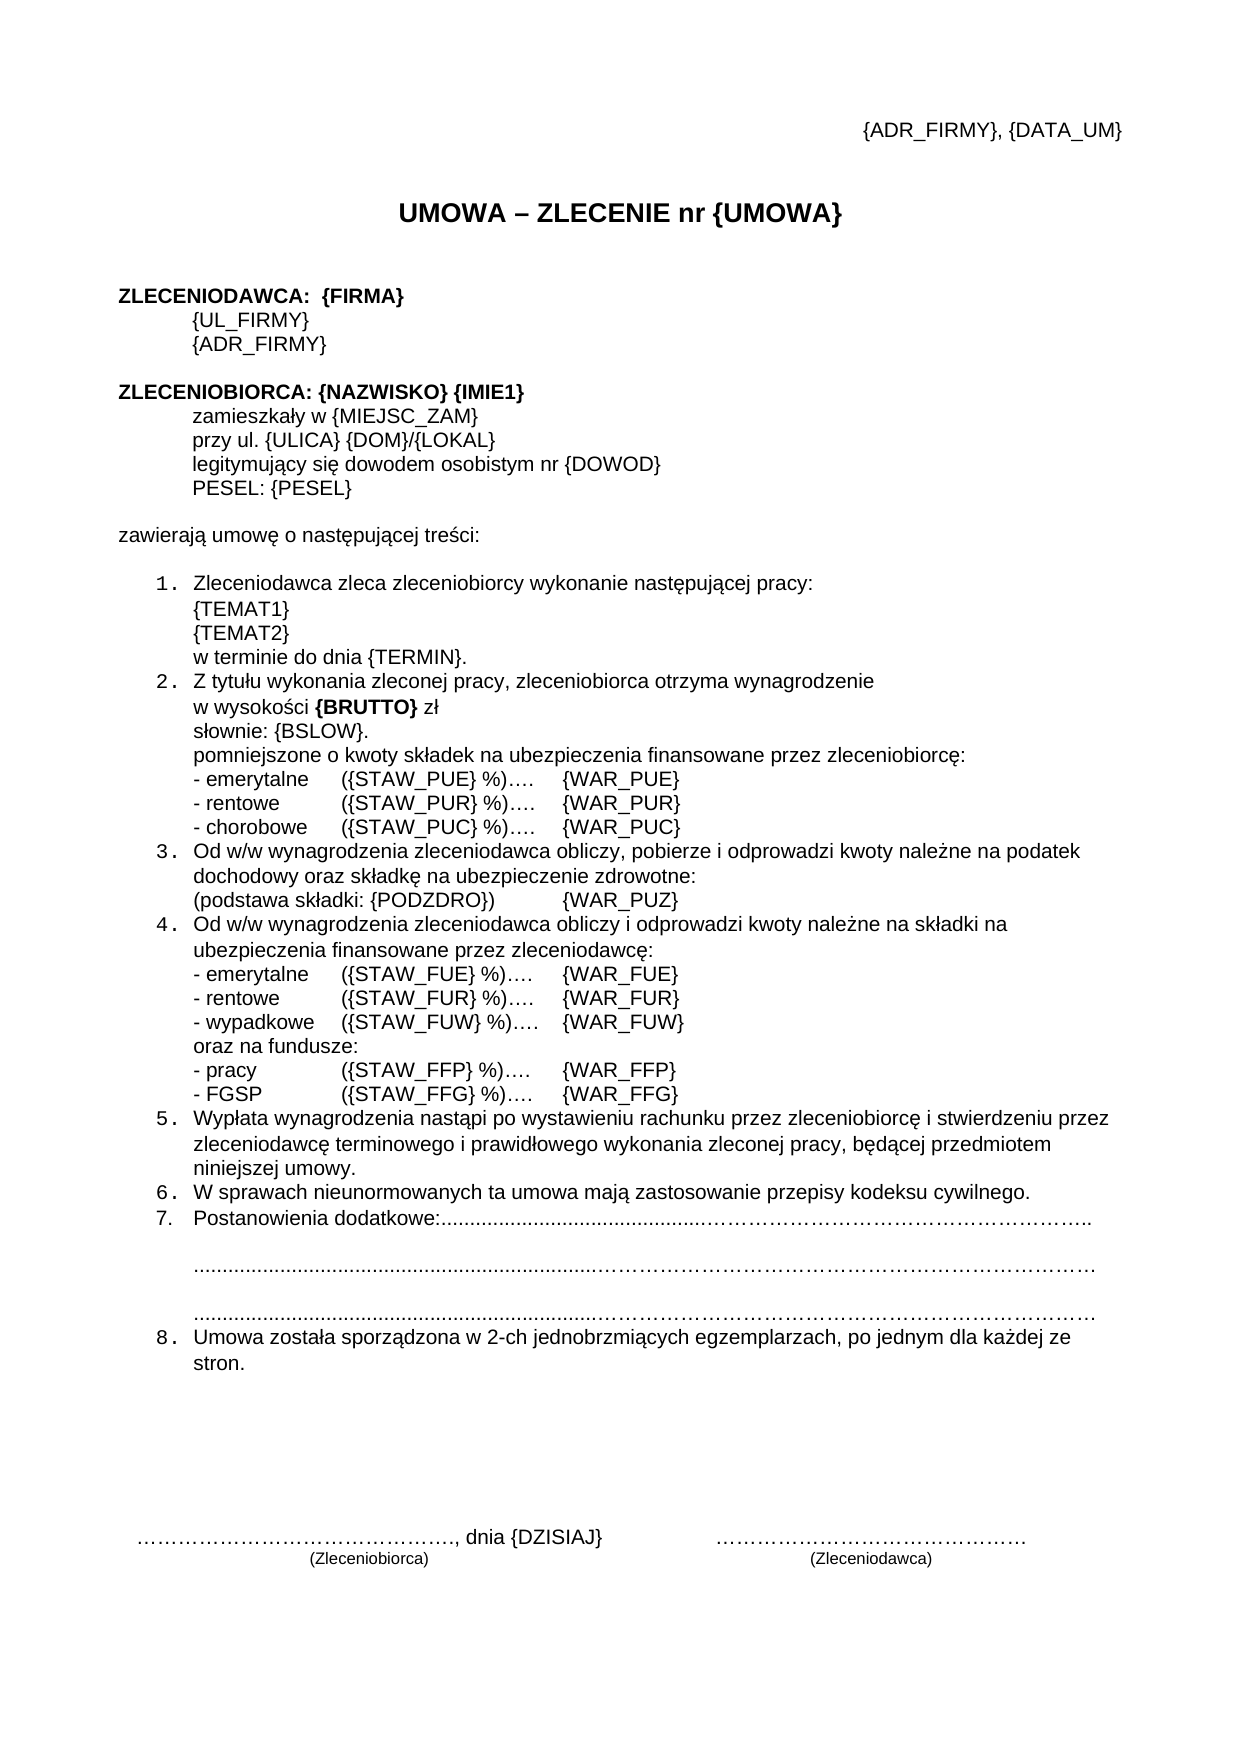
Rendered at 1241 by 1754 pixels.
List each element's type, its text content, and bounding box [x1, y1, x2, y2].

text {ADR_FIRMY}, {DATA_UM} [118, 118, 1122, 142]
text PESEL: {PESEL} [118, 475, 1122, 499]
list Umowa została sporządzona w 2-ch jednobrzmiących egzemplarzach, po jednym dla każdej ze stron. [156, 1325, 1122, 1375]
text legitymujący się dowodem osobistym nr {DOWOD} [118, 451, 1122, 475]
text zawierają umowę o następującej treści: [118, 523, 1122, 547]
text UMOWA – ZLECENIE nr {UMOWA} [118, 197, 1122, 228]
table_header ……………………………………… (Zleceniodawca) [620, 1519, 1122, 1573]
list Postanowienia dodatkowe:..............................................……………………………………………….. ......................................................................……………………………………………………………… ......................................................................……………………………………………………………… [156, 1205, 1122, 1325]
list Zleceniodawca zleca zleceniobiorcy wykonanie następującej pracy: {TEMAT1} {TEMAT2} w terminie do dnia {TERMIN}. [156, 571, 1122, 669]
text {UL_FIRMY} [118, 308, 1122, 332]
text ZLECENIODAWCA: {FIRMA} [118, 284, 1122, 308]
list W sprawach nieunormowanych ta umowa mają zastosowanie przepisy kodeksu cywilnego. [156, 1179, 1122, 1205]
text ZLECENIOBIORCA: {NAZWISKO} {IMIE1} [118, 379, 1122, 403]
text zamieszkały w {MIEJSC_ZAM} [118, 403, 1122, 427]
list Z tytułu wykonania zleconej pracy, zleceniobiorca otrzyma wynagrodzenie w wysokości {BRUTTO} zł słownie: {BSLOW}. pomniejszone o kwoty składek na ubezpieczenia finansowane przez zleceniobiorcę: - emerytalne ({STAW_PUE} %)…. {WAR_PUE} - rentowe ({STAW_PUR} %)…. {WAR_PUR} - chorobowe ({STAW_PUC} %)…. {WAR_PUC} [156, 669, 1122, 838]
text {ADR_FIRMY} [118, 332, 1122, 356]
list Wypłata wynagrodzenia nastąpi po wystawieniu rachunku przez zleceniobiorcę i stwierdzeniu przez zleceniodawcę terminowego i prawidłowego wykonania zleconej pracy, będącej przedmiotem niniejszej umowy. [156, 1106, 1122, 1179]
list Od w/w wynagrodzenia zleceniodawca obliczy, pobierze i odprowadzi kwoty należne na podatek dochodowy oraz składkę na ubezpieczenie zdrowotne: (podstawa składki: {PODZDRO}) {WAR_PUZ} [156, 838, 1122, 912]
table_header ………………………………………., dnia {DZISIAJ} (Zleceniobiorca) [118, 1519, 620, 1573]
list Od w/w wynagrodzenia zleceniodawca obliczy i odprowadzi kwoty należne na składki na ubezpieczenia finansowane przez zleceniodawcę: - emerytalne ({STAW_FUE} %)…. {WAR_FUE} - rentowe ({STAW_FUR} %)…. {WAR_FUR} - wypadkowe ({STAW_FUW} %)…. {WAR_FUW} oraz na fundusze: - pracy ({STAW_FFP} %)…. {WAR_FFP} - FGSP ({STAW_FFG} %)…. {WAR_FFG} [156, 912, 1122, 1106]
text przy ul. {ULICA} {DOM}/{LOKAL} [118, 427, 1122, 451]
